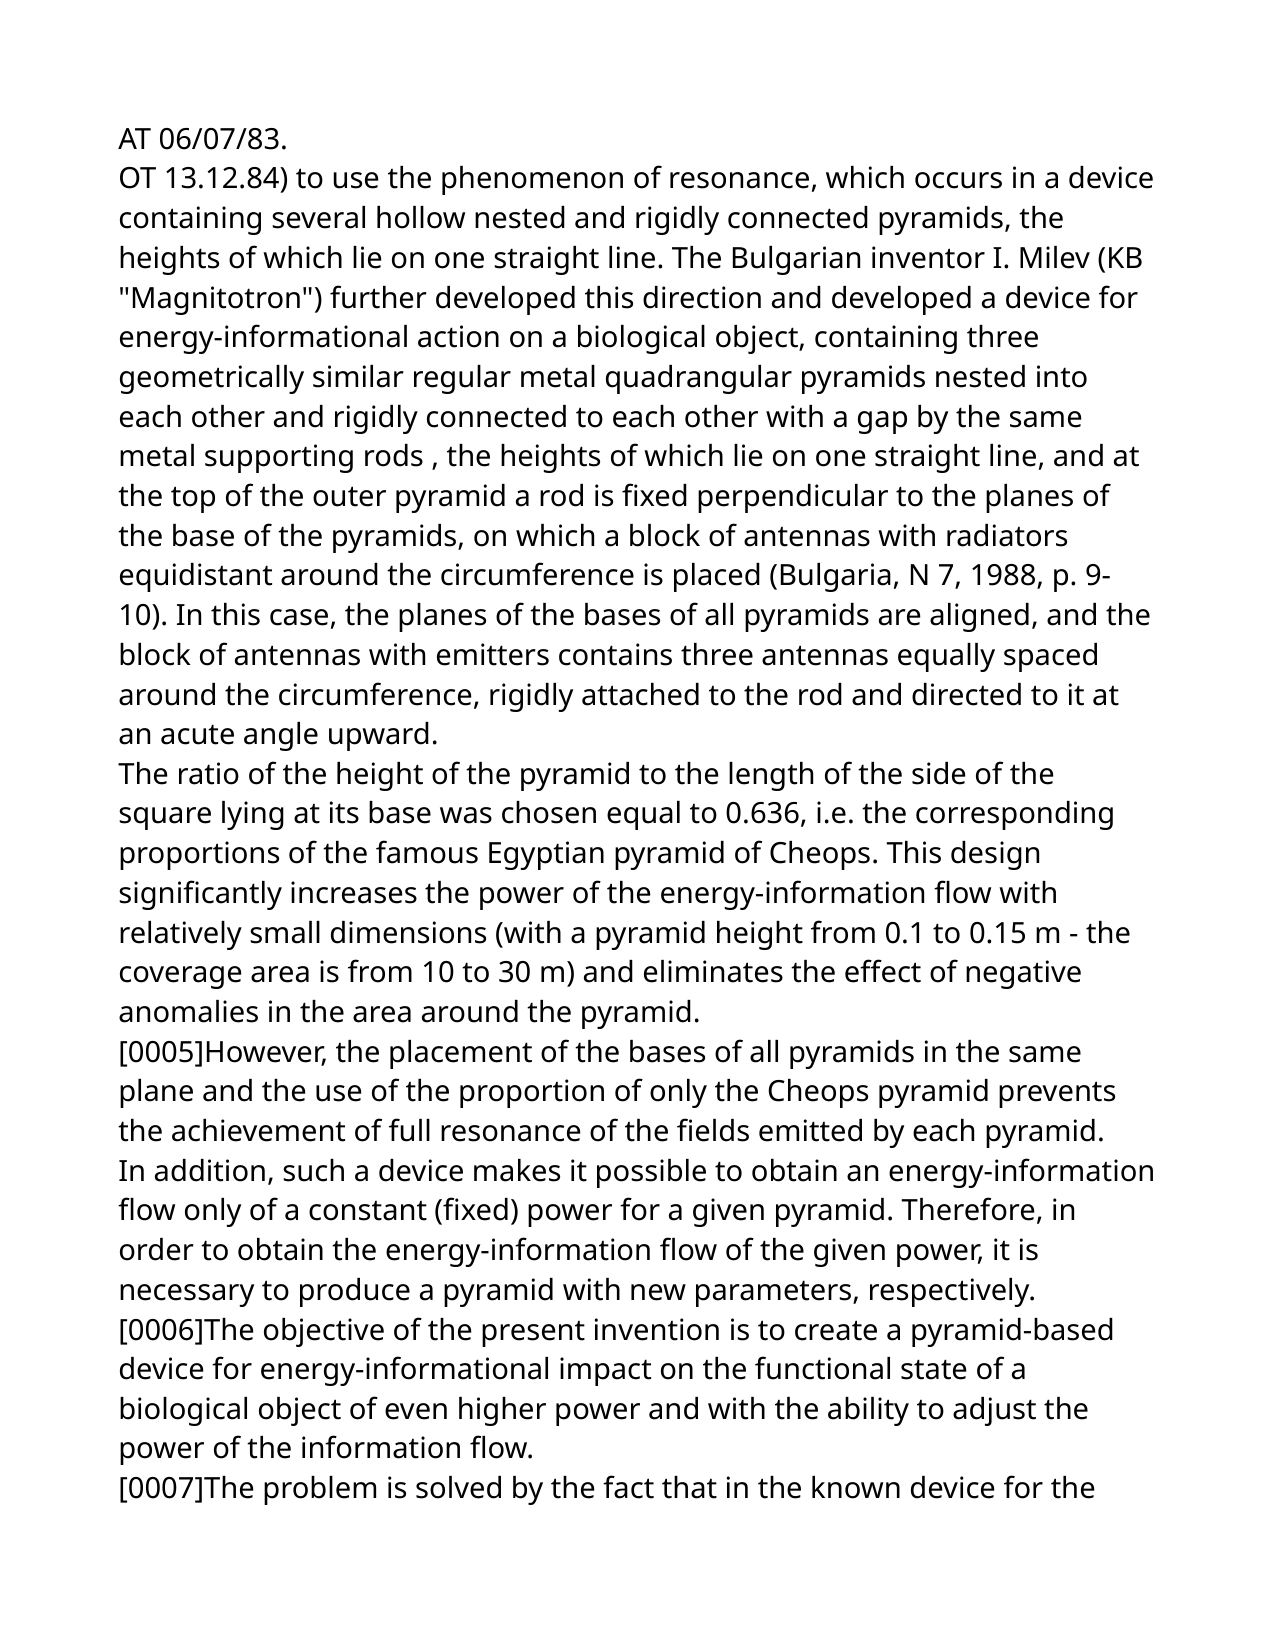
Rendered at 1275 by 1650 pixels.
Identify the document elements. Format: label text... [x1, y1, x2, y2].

text AT 06/07/83. OT 13.12.84) to use the phenomenon of resonance, which occurs in a device containing several hollow nested and rigidly connected pyramids, the heights of which lie on one straight line. The Bulgarian inventor I. Milev (KB "Magnitotron") further developed this direction and developed a device for energy-informational action on a biological object, containing three geometrically similar regular metal quadrangular pyramids nested into each other and rigidly connected to each other with a gap by the same metal supporting rods , the heights of which lie on one straight line, and at the top of the outer pyramid a rod is fixed perpendicular to the planes of the base of the pyramids, on which a block of antennas with radiators equidistant around the circumference is placed (Bulgaria, N 7, 1988, p. 9-10). In this case, the planes of the bases of all pyramids are aligned, and the block of antennas with emitters contains three antennas equally spaced around the circumference, rigidly attached to the rod and directed to it at an acute angle upward. The ratio of the height of the pyramid to the length of the side of the square lying at its base was chosen equal to 0.636, i.e. the corresponding proportions of the famous Egyptian pyramid of Cheops. This design significantly increases the power of the energy-information flow with relatively small dimensions (with a pyramid height from 0.1 to 0.15 m - the coverage area is from 10 to 30 m) and eliminates the effect of negative anomalies in the area around the pyramid. [0005]However, the placement of the bases of all pyramids in the same plane and the use of the proportion of only the Cheops pyramid prevents the achievement of full resonance of the fields emitted by each pyramid. In addition, such a device makes it possible to obtain an energy-information flow only of a constant (fixed) power for a given pyramid. Therefore, in order to obtain the energy-information flow of the given power, it is necessary to produce a pyramid with new parameters, respectively. [0006]The objective of the present invention is to create a pyramid-based device for energy-informational impact on the functional state of a biological object of even higher power and with the ability to adjust the power of the information flow. [0007]The problem is solved by the fact that in the known device for the [118, 118, 1157, 1507]
